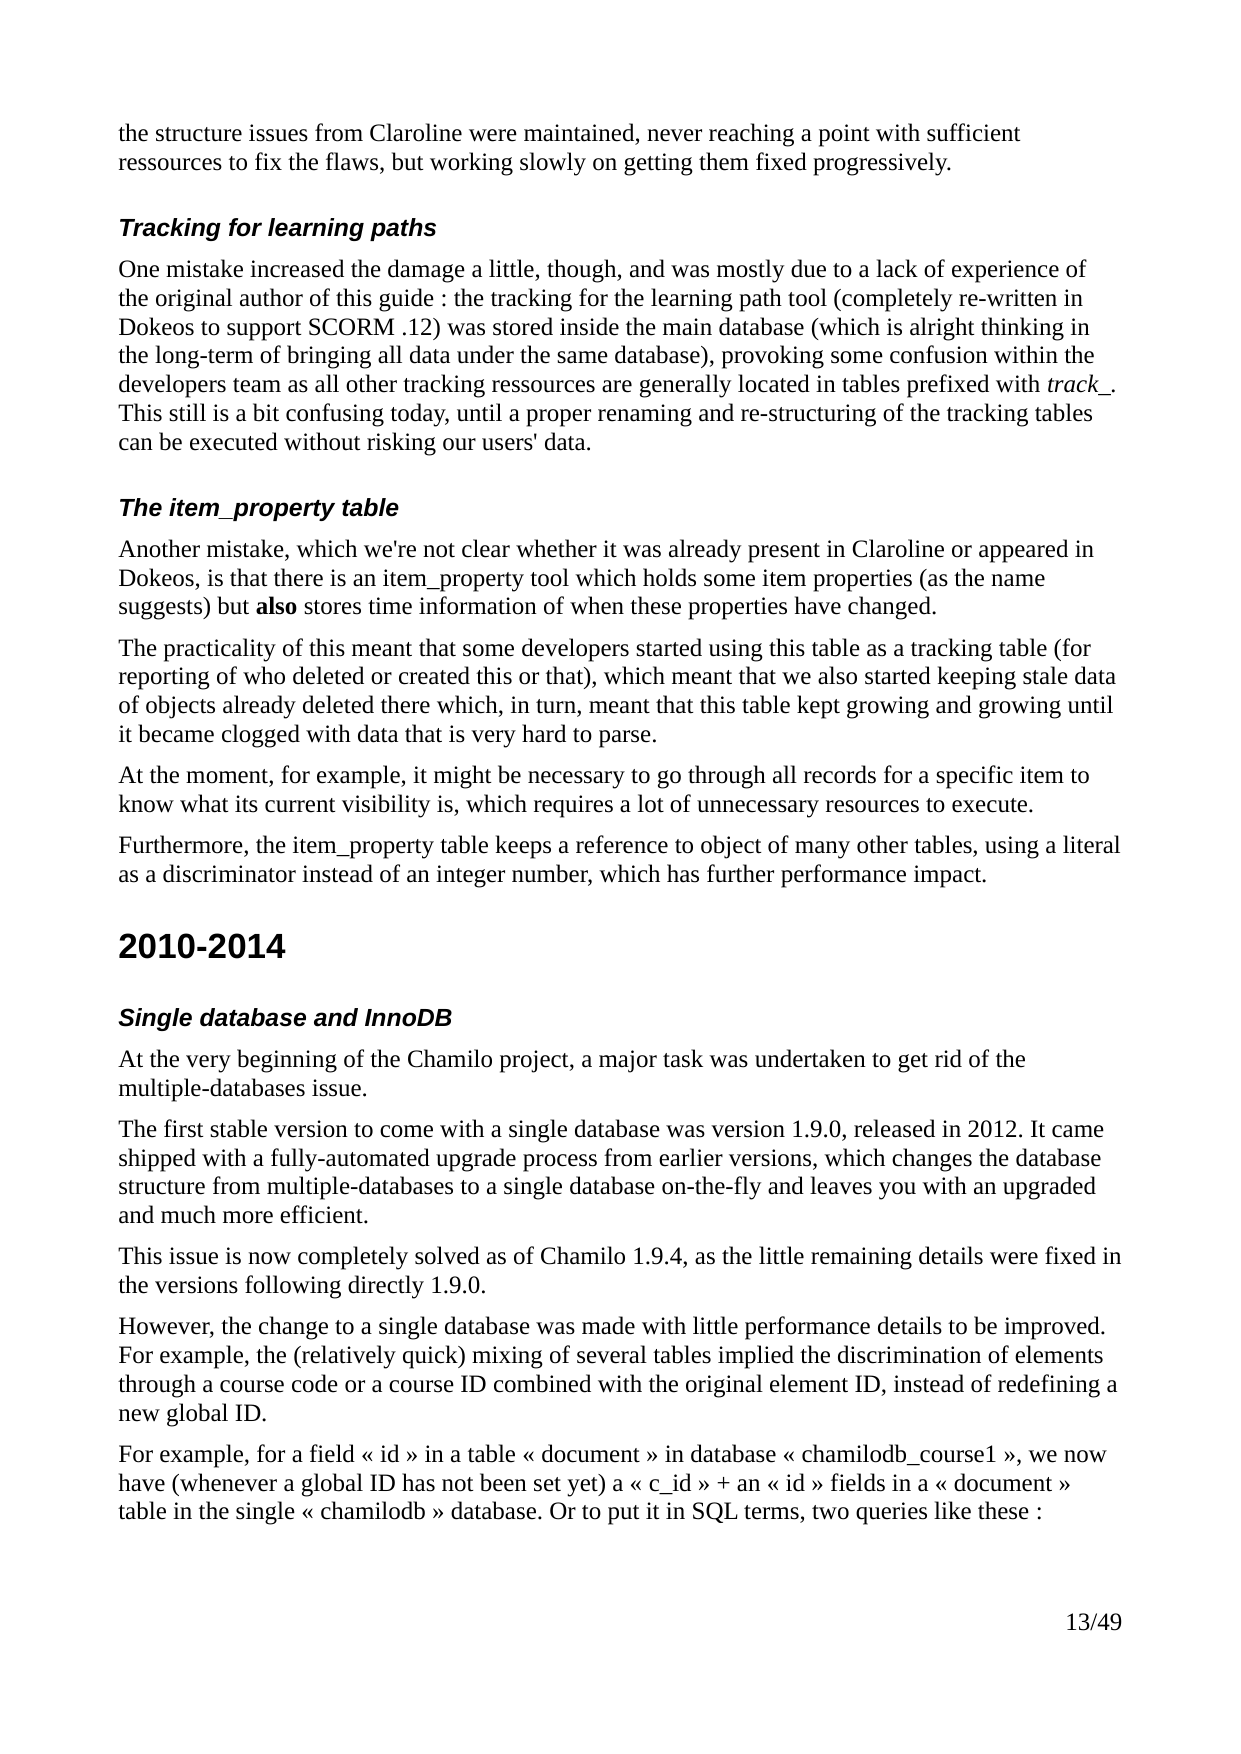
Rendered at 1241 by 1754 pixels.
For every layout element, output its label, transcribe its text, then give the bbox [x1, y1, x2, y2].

subtitle Single database and InnoDB [118, 1003, 1122, 1031]
subtitle Tracking for learning paths [118, 213, 1122, 242]
subtitle 2010-2014 [118, 925, 1122, 965]
text Furthermore, the item_property table keeps a reference to object of many other tables, using a literal as a discriminator instead of an integer number, which has further performance impact. [118, 830, 1122, 888]
text The first stable version to come with a single database was version 1.9.0, released in 2012. It came shipped with a fully-automated upgrade process from earlier versions, which changes the database structure from multiple-databases to a single database on-the-fly and leaves you with an upgraded and much more efficient. [118, 1114, 1122, 1229]
text One mistake increased the damage a little, though, and was mostly due to a lack of experience of the original author of this guide : the tracking for the learning path tool (completely re-written in Dokeos to support SCORM .12) was stored inside the main database (which is alright thinking in the long-term of bringing all data under the same database), provoking some confusion within the developers team as all other tracking ressources are generally located in tables prefixed with track_. This still is a bit confusing today, until a proper renaming and re-structuring of the tracking tables can be executed without risking our users' data. [118, 254, 1122, 455]
text At the moment, for example, it might be necessary to go through all records for a specific item to know what its current visibility is, which requires a lot of unnecessary resources to execute. [118, 760, 1122, 818]
text This issue is now completely solved as of Chamilo 1.9.4, as the little remaining details were fixed in the versions following directly 1.9.0. [118, 1241, 1122, 1299]
text At the very beginning of the Chamilo project, a major task was undertaken to get rid of the multiple-databases issue. [118, 1044, 1122, 1101]
text Another mistake, which we're not clear whether it was already present in Claroline or appeared in Dokeos, is that there is an item_property tool which holds some item properties (as the name suggests) but also stores time information of when these properties have changed. [118, 534, 1122, 620]
text For example, for a field « id » in a table « document » in database « chamilodb_course1 », we now have (whenever a global ID has not been set yet) a « c_id » + an « id » fields in a « document » table in the single « chamilodb » database. Or to put it in SQL terms, two queries like these : [118, 1439, 1122, 1525]
text the structure issues from Claroline were maintained, never reaching a point with sufficient ressources to fix the flaws, but working slowly on getting them fixed progressively. [118, 118, 1122, 176]
subtitle The item_property table [118, 493, 1122, 521]
text However, the change to a single database was made with little performance details to be improved. For example, the (relatively quick) mixing of several tables implied the discrimination of elements through a course code or a course ID combined with the original element ID, instead of redefining a new global ID. [118, 1311, 1122, 1426]
text The practicality of this meant that some developers started using this table as a tracking table (for reporting of who deleted or created this or that), which meant that we also started keeping stale data of objects already deleted there which, in turn, meant that this table kept growing and growing until it became clogged with data that is very hard to parse. [118, 633, 1122, 748]
